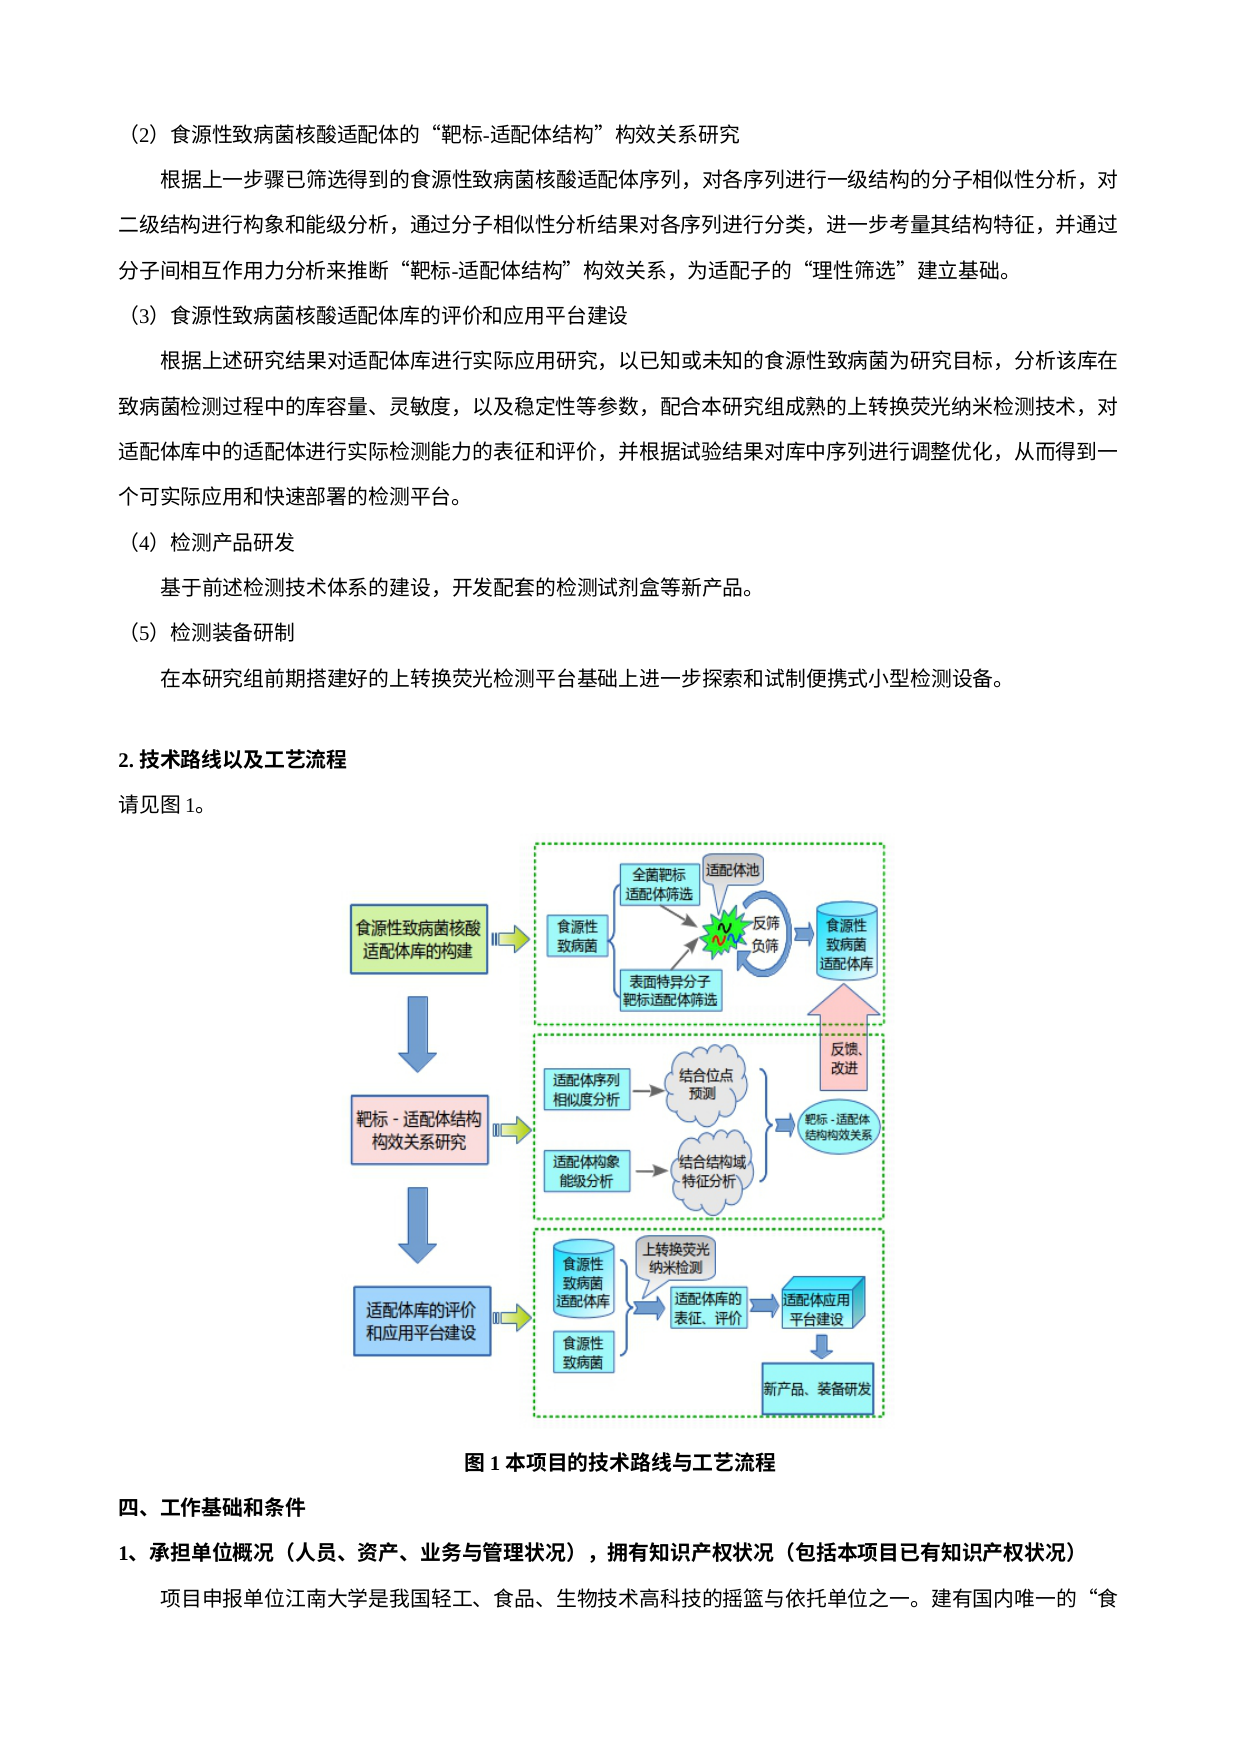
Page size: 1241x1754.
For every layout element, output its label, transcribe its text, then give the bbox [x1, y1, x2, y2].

text （3）食源性致病菌核酸适配体库的评价和应用平台建设 [118, 299, 1122, 329]
text 2. 技术路线以及工艺流程 [118, 743, 1122, 773]
text （2）食源性致病菌核酸适配体的“靶标-适配体结构”构效关系研究 [118, 118, 1122, 148]
text 基于前述检测技术体系的建设，开发配套的检测试剂盒等新产品。 [118, 571, 1122, 601]
text 在本研究组前期搭建好的上转换荧光检测平台基础上进一步探索和试制便携式小型检测设备。 [118, 662, 1122, 692]
text 四、工作基础和条件 [118, 1491, 1122, 1522]
text 根据上一步骤已筛选得到的食源性致病菌核酸适配体序列，对各序列进行一级结构的分子相似性分析，对二级结构进行构象和能级分析，通过分子相似性分析结果对各序列进行分类，进一步考量其结构特征，并通过分子间相互作用力分析来推断“靶标-适配体结构”构效关系，为适配子的“理性筛选”建立基础。 [118, 163, 1122, 284]
text 1、承担单位概况（人员、资产、业务与管理状况），拥有知识产权状况（包括本项目已有知识产权状况） [118, 1537, 1122, 1567]
text 图1 本项目的技术路线与工艺流程 [118, 834, 1122, 1476]
text （4）检测产品研发 [118, 526, 1122, 556]
text 请见图1。 [118, 788, 1122, 819]
text 根据上述研究结果对适配体库进行实际应用研究，以已知或未知的食源性致病菌为研究目标，分析该库在致病菌检测过程中的库容量、灵敏度，以及稳定性等参数，配合本研究组成熟的上转换荧光纳米检测技术，对适配体库中的适配体进行实际检测能力的表征和评价，并根据试验结果对库中序列进行调整优化，从而得到一个可实际应用和快速部署的检测平台。 [118, 345, 1122, 511]
text （5）检测装备研制 [118, 617, 1122, 647]
picture [341, 833, 899, 1431]
text 项目申报单位江南大学是我国轻工、食品、生物技术高科技的摇篮与依托单位之一。建有国内唯一的“食 [118, 1582, 1122, 1612]
